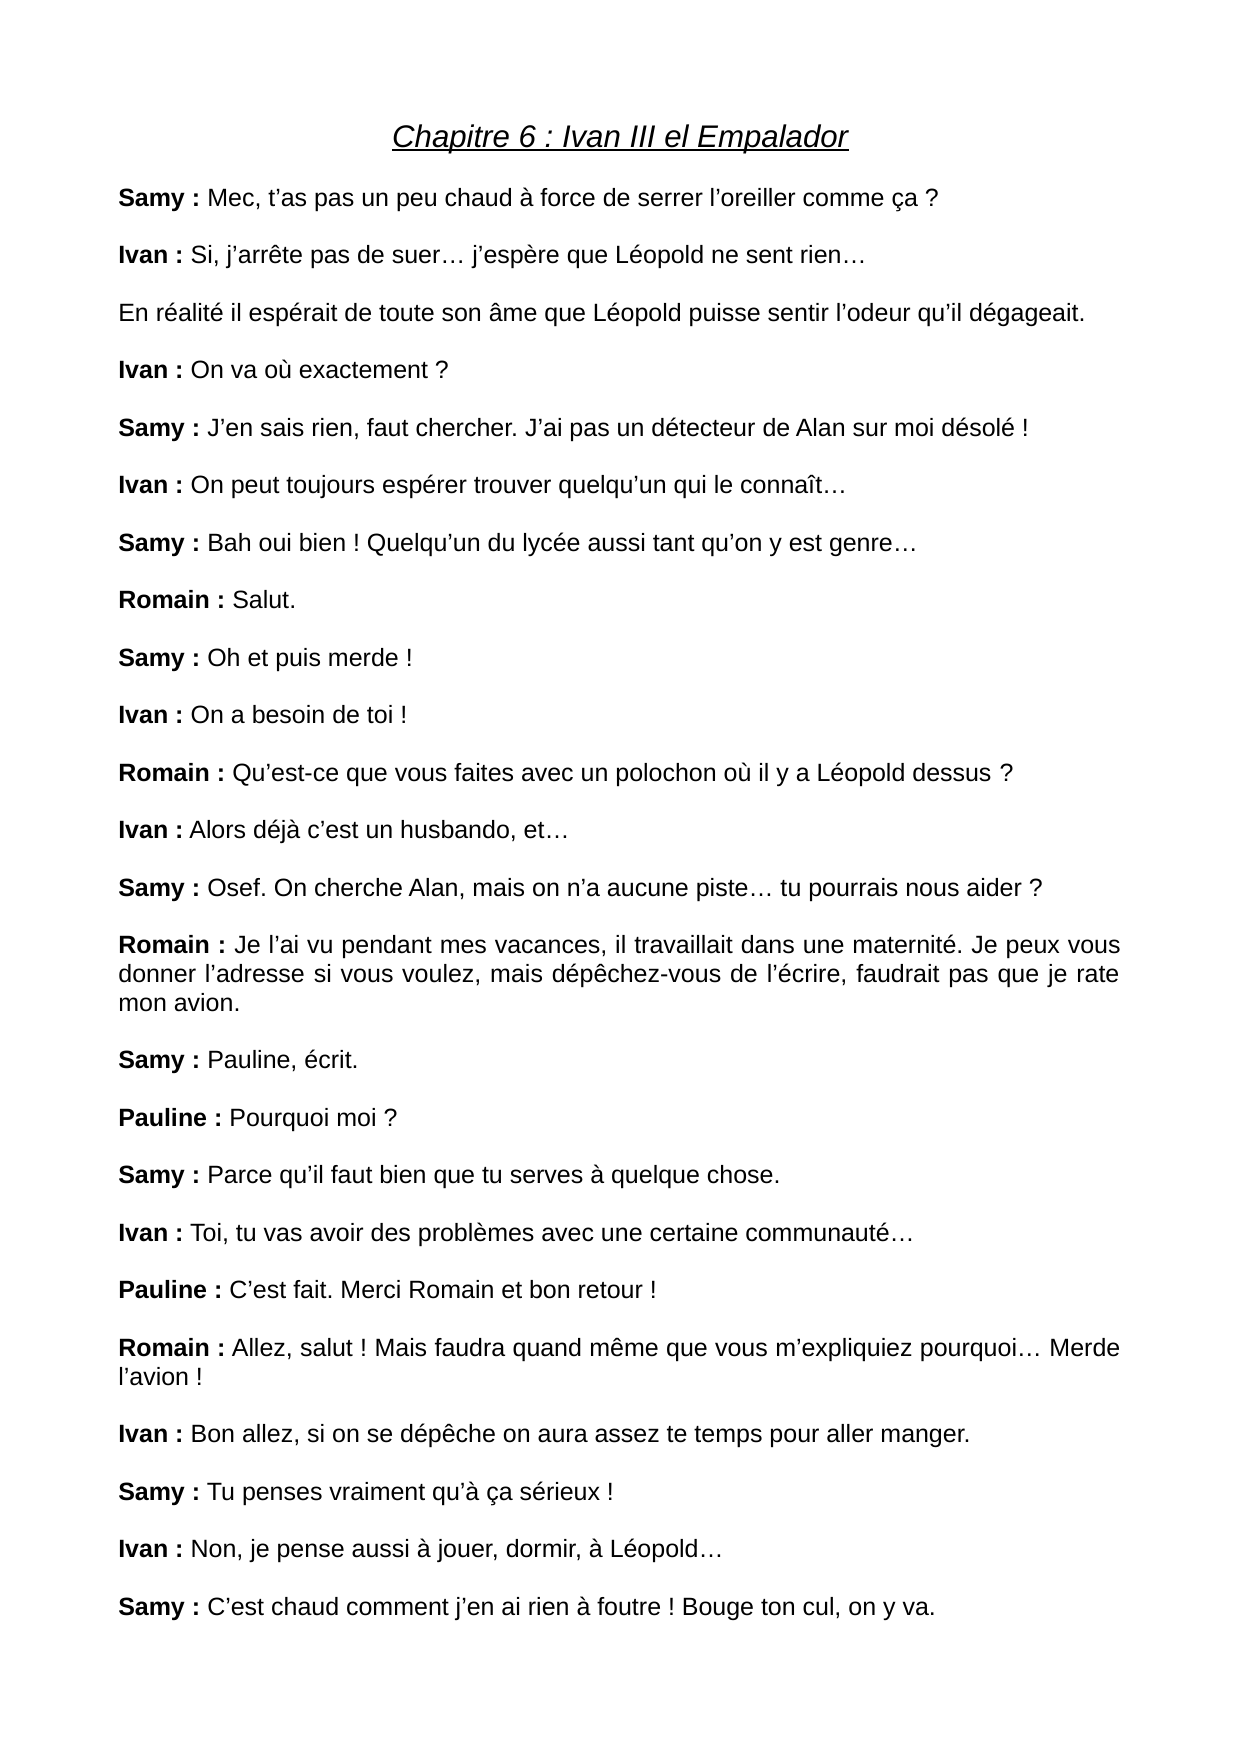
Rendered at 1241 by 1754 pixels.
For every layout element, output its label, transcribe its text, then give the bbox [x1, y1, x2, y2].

text Romain : Je l’ai vu pendant mes vacances, il travaillait dans une maternité. Je peux vous donner l’adresse si vous voulez, mais dépêchez-vous de l’écrire, faudrait pas que je rate mon avion. [118, 930, 1122, 1017]
text Ivan : Non, je pense aussi à jouer, dormir, à Léopold… [118, 1534, 1122, 1563]
text En réalité il espérait de toute son âme que Léopold puisse sentir l’odeur qu’il dégageait. [118, 298, 1122, 327]
text Ivan : Si, j’arrête pas de suer… j’espère que Léopold ne sent rien… [118, 240, 1122, 269]
text Ivan : On a besoin de toi ! [118, 700, 1122, 729]
text Samy : Bah oui bien ! Quelqu’un du lycée aussi tant qu’on y est genre… [118, 528, 1122, 557]
text Ivan : On peut toujours espérer trouver quelqu’un qui le connaît… [118, 470, 1122, 499]
text Samy : Mec, t’as pas un peu chaud à force de serrer l’oreiller comme ça ? [118, 183, 1122, 212]
text Ivan : On va où exactement ? [118, 355, 1122, 384]
text Samy : Pauline, écrit. [118, 1045, 1122, 1074]
text Romain : Qu’est-ce que vous faites avec un polochon où il y a Léopold dessus ? [118, 758, 1122, 787]
text Chapitre 6 : Ivan III el Empalador [118, 118, 1122, 154]
text Romain : Allez, salut ! Mais faudra quand même que vous m’expliquiez pourquoi… Merde l’avion ! [118, 1333, 1122, 1390]
text Samy : Parce qu’il faut bien que tu serves à quelque chose. [118, 1160, 1122, 1189]
text Samy : Oh et puis merde ! [118, 643, 1122, 672]
text Samy : C’est chaud comment j’en ai rien à foutre ! Bouge ton cul, on y va. [118, 1592, 1122, 1620]
text Romain : Salut. [118, 585, 1122, 614]
text Ivan : Bon allez, si on se dépêche on aura assez te temps pour aller manger. [118, 1419, 1122, 1448]
text Pauline : C’est fait. Merci Romain et bon retour ! [118, 1275, 1122, 1304]
text Pauline : Pourquoi moi ? [118, 1103, 1122, 1132]
text Ivan : Alors déjà c’est un husbando, et… [118, 815, 1122, 844]
text Samy : J’en sais rien, faut chercher. J’ai pas un détecteur de Alan sur moi désolé ! [118, 413, 1122, 442]
text Samy : Tu penses vraiment qu’à ça sérieux ! [118, 1477, 1122, 1505]
text Samy : Osef. On cherche Alan, mais on n’a aucune piste… tu pourrais nous aider ? [118, 873, 1122, 902]
text Ivan : Toi, tu vas avoir des problèmes avec une certaine communauté… [118, 1218, 1122, 1247]
